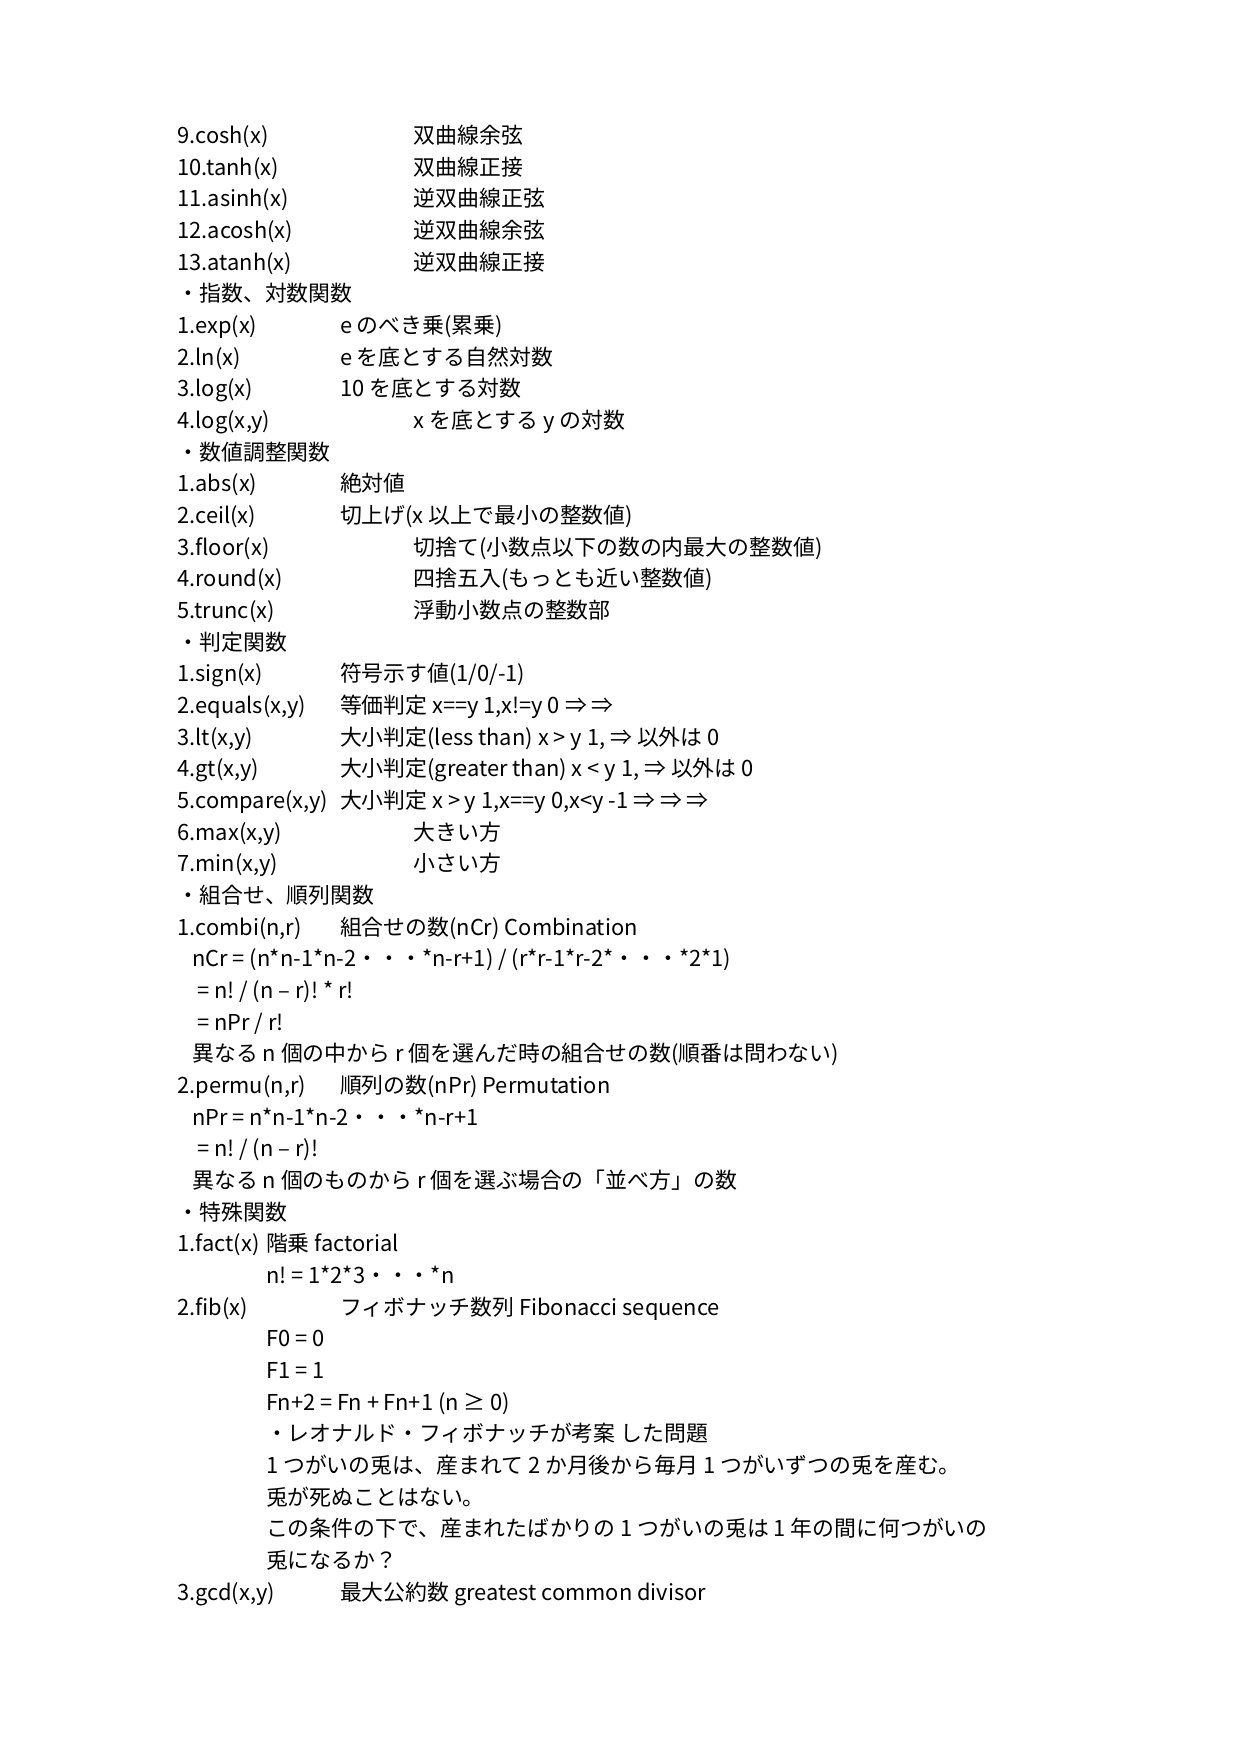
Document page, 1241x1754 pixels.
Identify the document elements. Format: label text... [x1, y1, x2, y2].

text 3.lt(x,y) 大小判定(less than) x > y 1, ⇒ 以外は 0 [177, 720, 1122, 751]
text 異なる n 個のものから r 個を選ぶ場合の「並べ方」の数 [177, 1163, 1122, 1195]
text F1 = 1 [177, 1353, 1122, 1385]
text ・組合せ、順列関数 [177, 878, 1122, 910]
text ・数値調整関数 [177, 435, 1122, 466]
text 2.equals(x,y) 等価判定 x==y 1,x!=y 0 ⇒ ⇒ [177, 688, 1122, 720]
text 7.min(x,y) 小さい方 [177, 846, 1122, 878]
text 1 つがいの兎は、産まれて 2 か月後から毎月 1 つがいずつの兎を産む。 [177, 1448, 1122, 1480]
text 異なる n 個の中から r 個を選んだ時の組合せの数(順番は問わない) [177, 1036, 1122, 1068]
text n! = 1*2*3・・・*n [177, 1258, 1122, 1290]
text 2.ceil(x) 切上げ(x 以上で最小の整数値) [177, 498, 1122, 530]
text 6.max(x,y) 大きい方 [177, 815, 1122, 846]
text F0 = 0 [177, 1321, 1122, 1353]
text 11.asinh(x) 逆双曲線正弦 [177, 181, 1122, 213]
text 5.trunc(x) 浮動小数点の整数部 [177, 593, 1122, 625]
text 2.fib(x) フィボナッチ数列 Fibonacci sequence [177, 1290, 1122, 1321]
text 1.sign(x) 符号示す値(1/0/-1) [177, 656, 1122, 688]
text 1.exp(x) e のべき乗(累乗) [177, 308, 1122, 340]
text 2.permu(n,r) 順列の数(nPr) Permutation [177, 1068, 1122, 1100]
text 兎が死ぬことはない。 [177, 1480, 1122, 1511]
text 1.fact(x) 階乗 factorial [177, 1226, 1122, 1258]
text 4.round(x) 四捨五入(もっとも近い整数値) [177, 561, 1122, 593]
text ・指数、対数関数 [177, 276, 1122, 308]
text この条件の下で、産まれたばかりの 1 つがいの兎は 1 年の間に何つがいの [177, 1511, 1122, 1543]
text 3.gcd(x,y) 最大公約数 greatest common divisor [177, 1575, 1122, 1606]
text Fn+2 = Fn + Fn+1 (n ≥ 0) [177, 1385, 1122, 1416]
text = n! / (n – r)! [177, 1131, 1122, 1163]
text 13.atanh(x) 逆双曲線正接 [177, 245, 1122, 276]
text nCr = (n*n-1*n-2・・・*n-r+1) / (r*r-1*r-2*・・・*2*1) [177, 941, 1122, 973]
text ・レオナルド・フィボナッチが考案 した問題 [177, 1416, 1122, 1448]
text 3.log(x) 10 を底とする対数 [177, 371, 1122, 403]
text 2.ln(x) e を底とする自然対数 [177, 340, 1122, 371]
text 10.tanh(x) 双曲線正接 [177, 150, 1122, 181]
text 兎になるか？ [177, 1543, 1122, 1575]
text 4.gt(x,y) 大小判定(greater than) x < y 1, ⇒ 以外は 0 [177, 751, 1122, 783]
text ・判定関数 [177, 625, 1122, 656]
text 1.abs(x) 絶対値 [177, 466, 1122, 498]
text 5.compare(x,y) 大小判定 x > y 1,x==y 0,x<y -1 ⇒ ⇒ ⇒ [177, 783, 1122, 815]
text 9.cosh(x) 双曲線余弦 [177, 118, 1122, 150]
text 1.combi(n,r) 組合せの数(nCr) Combination [177, 910, 1122, 941]
text ・特殊関数 [177, 1195, 1122, 1226]
text = nPr / r! [177, 1005, 1122, 1036]
text nPr = n*n-1*n-2・・・*n-r+1 [177, 1100, 1122, 1131]
text 4.log(x,y) x を底とする y の対数 [177, 403, 1122, 435]
text = n! / (n – r)! * r! [177, 973, 1122, 1005]
text 3.floor(x) 切捨て(小数点以下の数の内最大の整数値) [177, 530, 1122, 561]
text 12.acosh(x) 逆双曲線余弦 [177, 213, 1122, 245]
